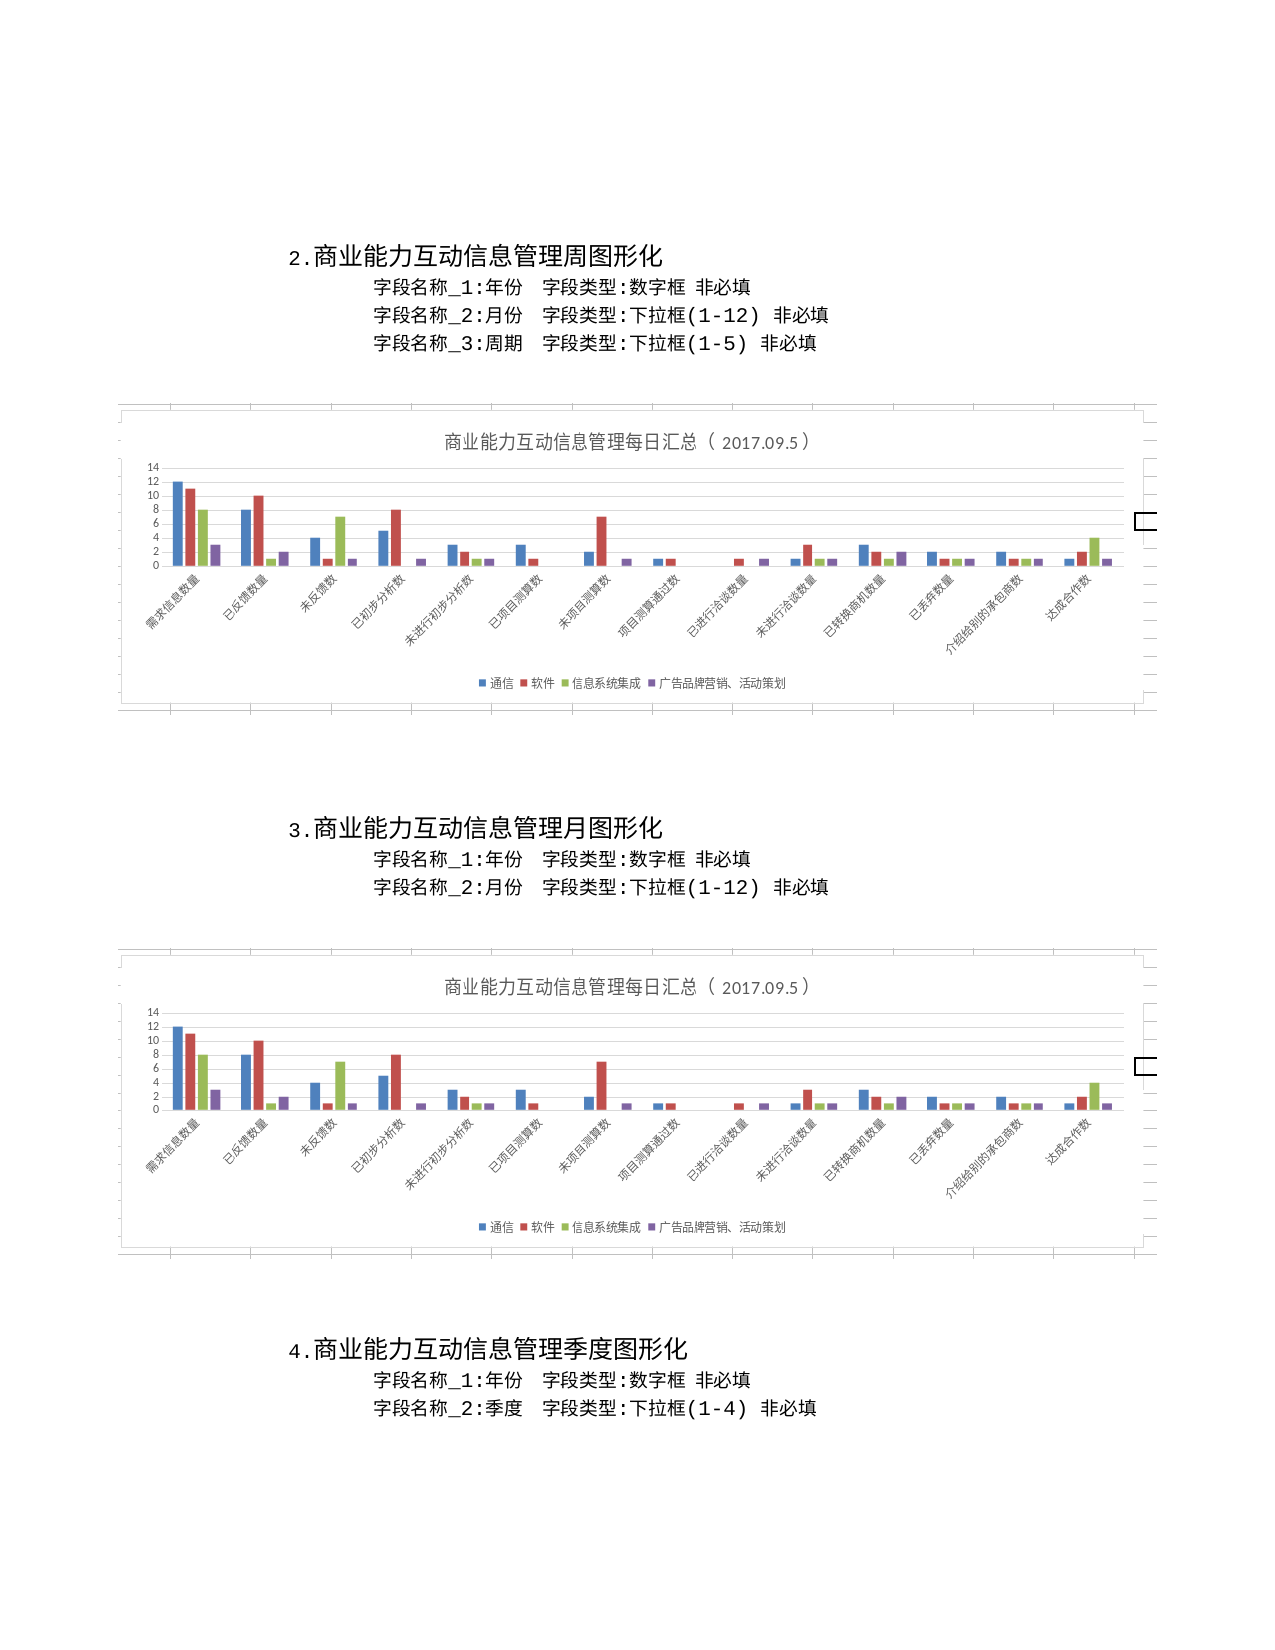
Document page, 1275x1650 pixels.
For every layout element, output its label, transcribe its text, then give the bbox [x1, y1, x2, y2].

text 字段名称_1:年份 字段类型:数字框 非必填 [118, 845, 1157, 873]
text 4.商业能力互动信息管理季度图形化 [118, 1329, 1157, 1366]
picture [118, 948, 1157, 1259]
picture [118, 403, 1157, 715]
text 字段名称_1:年份 字段类型:数字框 非必填 [118, 273, 1157, 301]
text 字段名称_2:月份 字段类型:下拉框(1-12) 非必填 [118, 873, 1157, 901]
text 字段名称_1:年份 字段类型:数字框 非必填 [118, 1366, 1157, 1394]
text 2.商业能力互动信息管理周图形化 [118, 236, 1157, 273]
text 字段名称_2:季度 字段类型:下拉框(1-4) 非必填 [118, 1394, 1157, 1422]
text 字段名称_3:周期 字段类型:下拉框(1-5) 非必填 [118, 329, 1157, 357]
text 字段名称_2:月份 字段类型:下拉框(1-12) 非必填 [118, 301, 1157, 329]
text 3.商业能力互动信息管理月图形化 [118, 809, 1157, 845]
